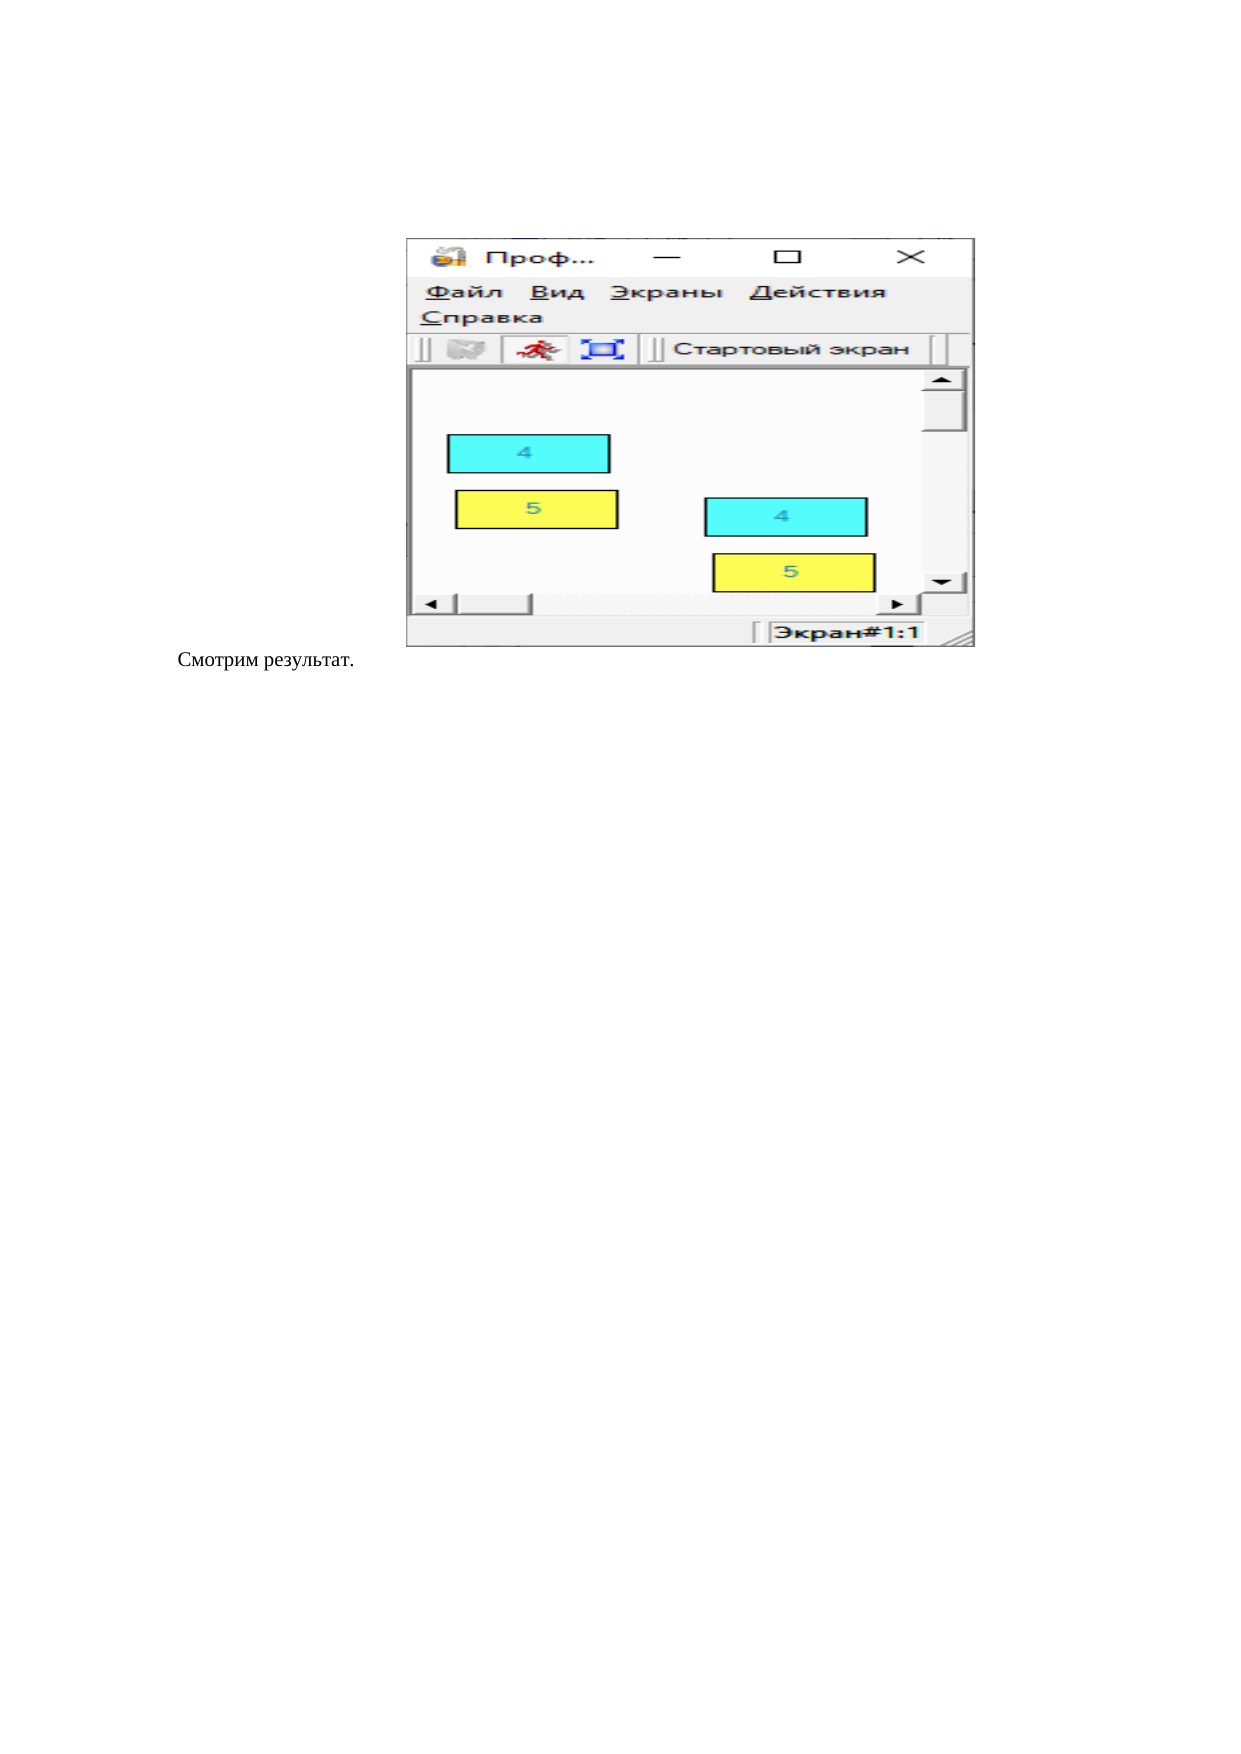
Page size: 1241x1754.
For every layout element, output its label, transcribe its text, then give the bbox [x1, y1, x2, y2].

text Смотрим результат. [177, 238, 1204, 671]
picture [406, 238, 976, 647]
